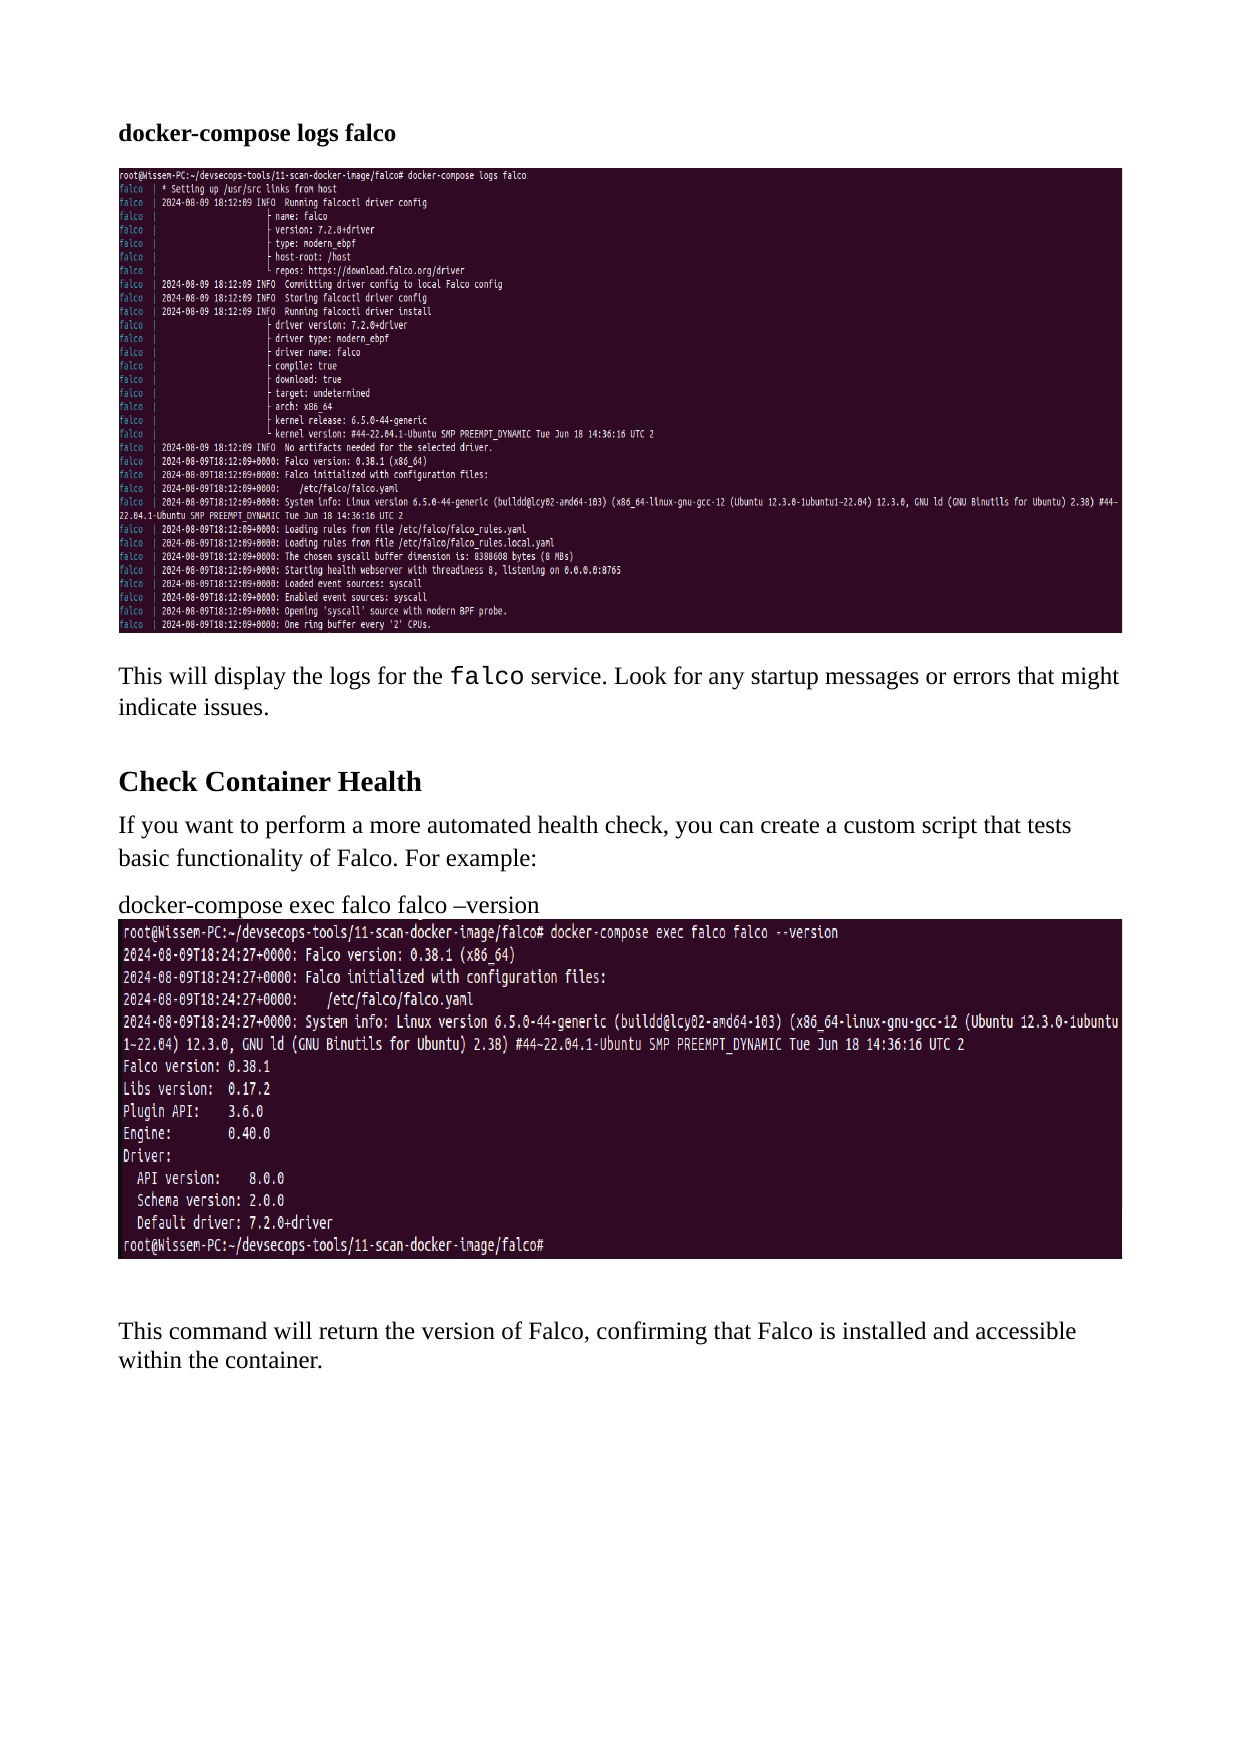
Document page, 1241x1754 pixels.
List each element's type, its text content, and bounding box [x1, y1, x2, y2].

text docker-compose logs falco [118, 118, 1122, 168]
text This will display the logs for the falco service. Look for any startup messages or errors that might indicate issues. [118, 633, 1122, 721]
subtitle Check Container Health [118, 764, 1122, 797]
picture [118, 919, 1123, 1259]
text docker-compose exec falco falco –version [118, 891, 1122, 919]
text If you want to perform a more automated health check, you can create a custom script that tests basic functionality of Falco. For example: [118, 810, 1122, 872]
picture [118, 168, 1123, 633]
text This command will return the version of Falco, confirming that Falco is installed and accessible within the container. [118, 1259, 1122, 1374]
